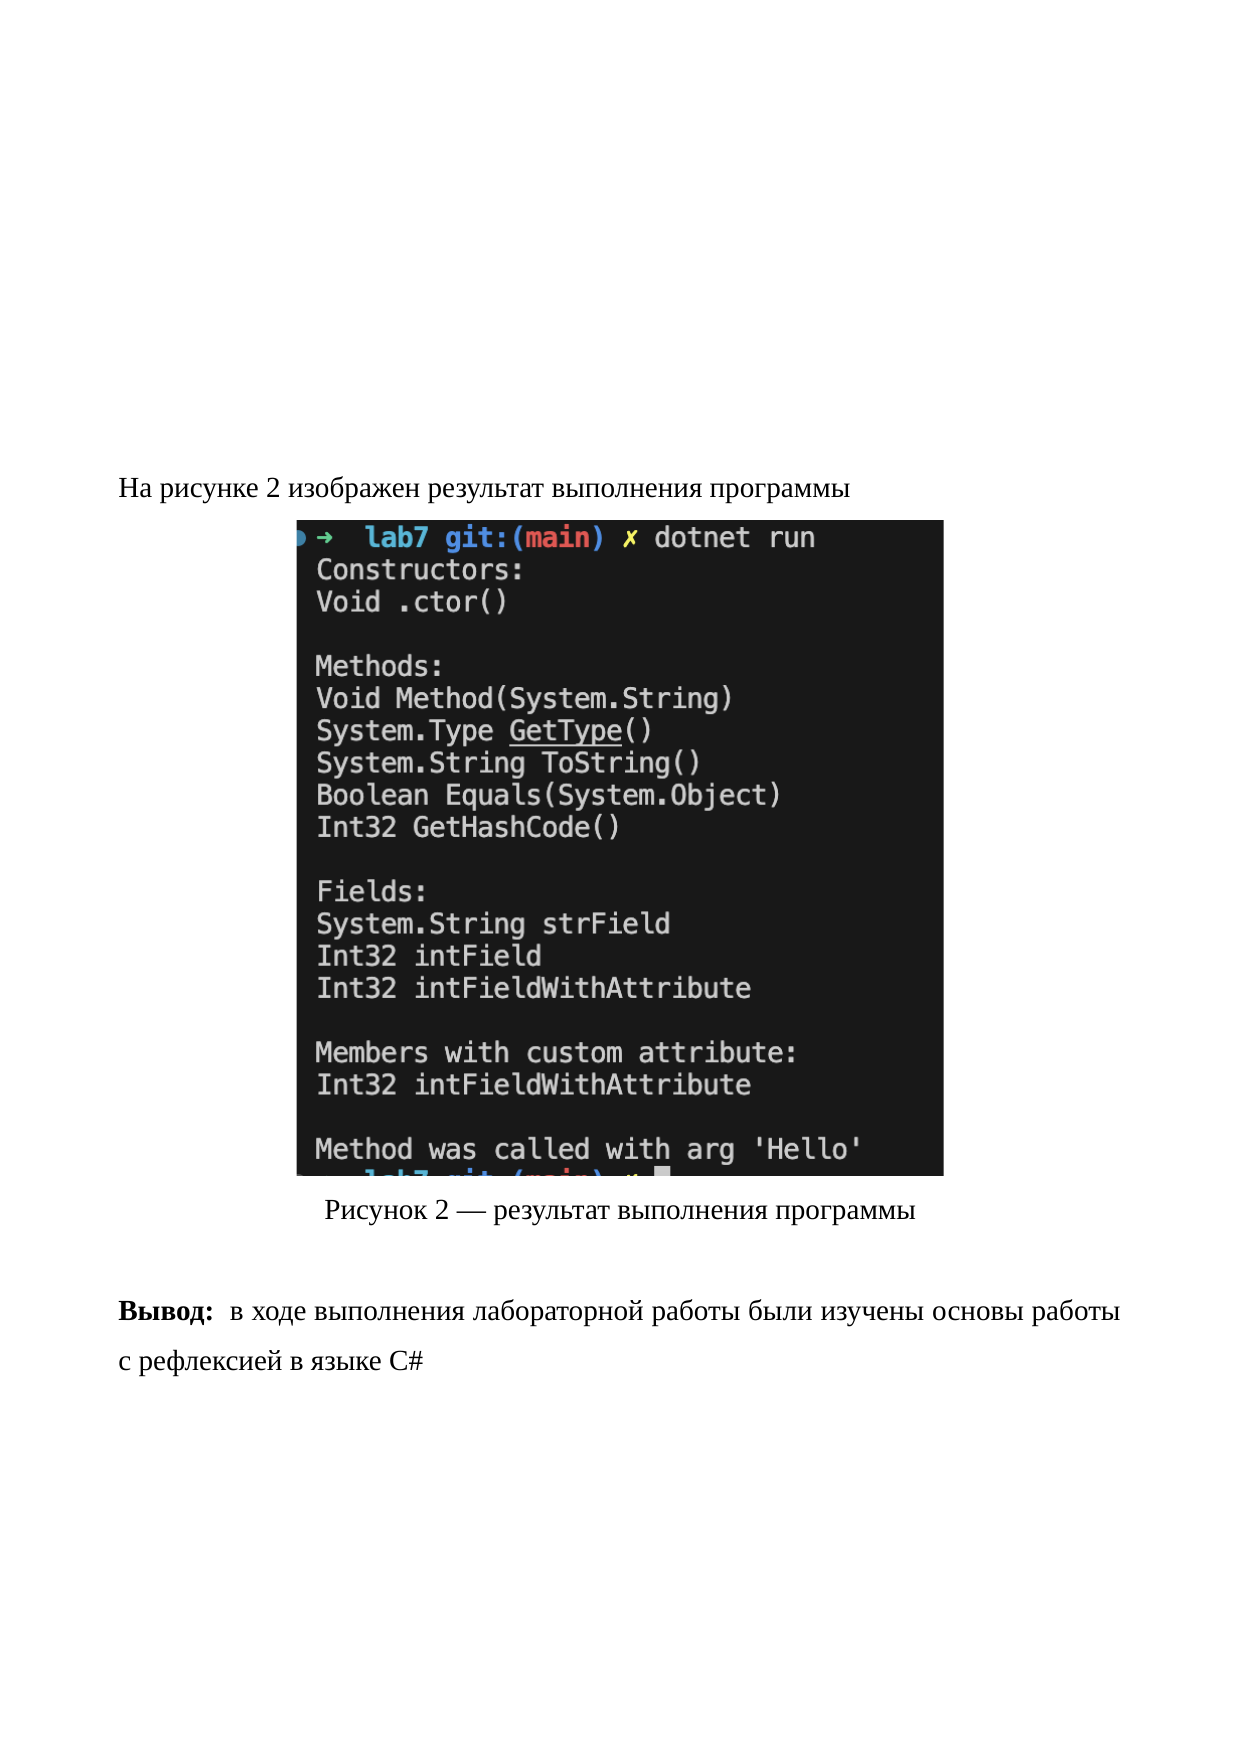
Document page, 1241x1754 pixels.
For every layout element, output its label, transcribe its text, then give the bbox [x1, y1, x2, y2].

text На рисунке 2 изображен результат выполнения программы [118, 470, 1122, 504]
text Рисунок 2 — результат выполнения программы [118, 1192, 1122, 1226]
picture [296, 520, 944, 1176]
text Вывод: в ходе выполнения лабораторной работы были изучены основы работы с рефлексией в языке C# [118, 1293, 1122, 1377]
